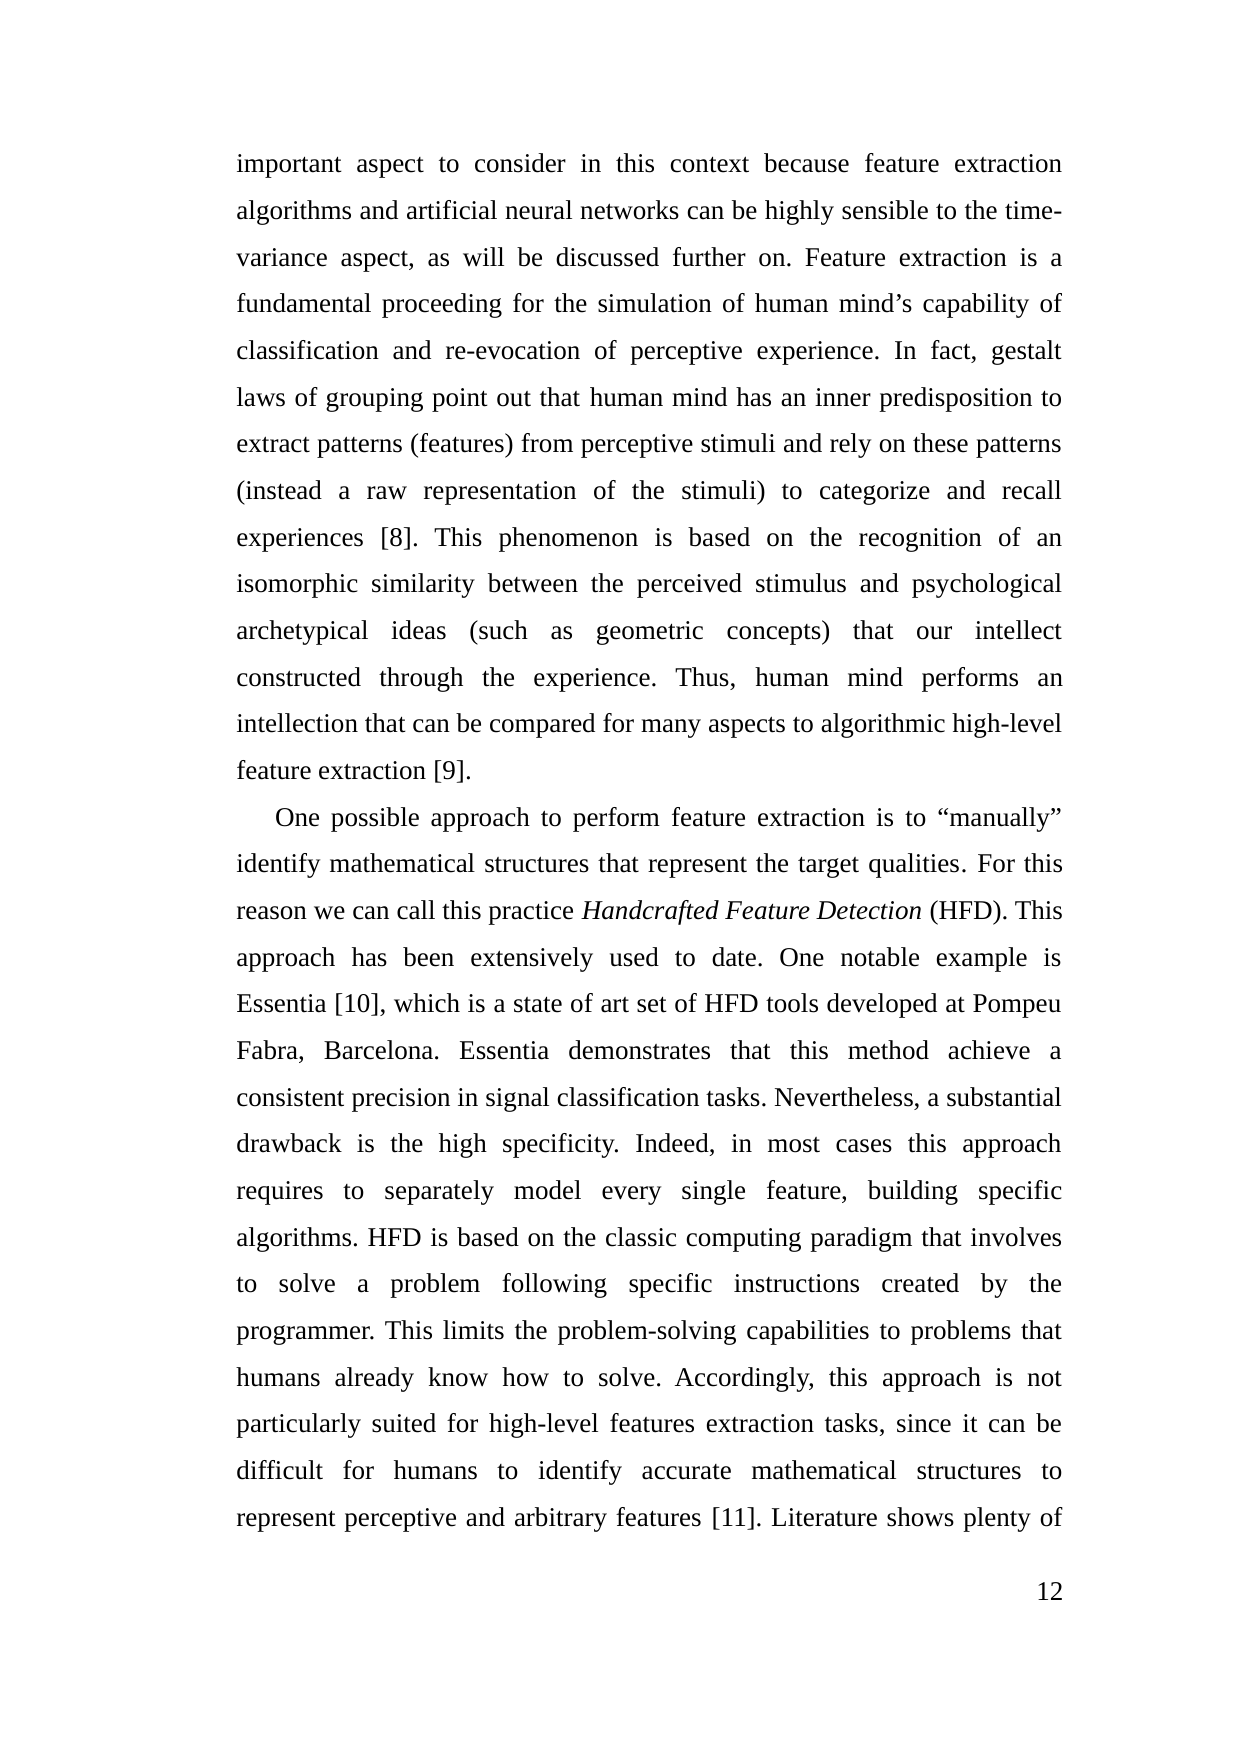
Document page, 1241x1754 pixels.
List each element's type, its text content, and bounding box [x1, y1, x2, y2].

text important aspect to consider in this context because feature extraction algorithms and artificial neural networks can be highly sensible to the time-variance aspect, as will be discussed further on. Feature extraction is a fundamental proceeding for the simulation of human mind’s capability of classification and re-evocation of perceptive experience. In fact, gestalt laws of grouping point out that human mind has an inner predisposition to extract patterns (features) from perceptive stimuli and rely on these patterns (instead a raw representation of the stimuli) to categorize and recall experiences [8]. This phenomenon is based on the recognition of an isomorphic similarity between the perceived stimulus and psychological archetypical ideas (such as geometric concepts) that our intellect constructed through the experience. Thus, human mind performs an intellection that can be compared for many aspects to algorithmic high-level feature extraction [9]. [236, 148, 1063, 785]
text One possible approach to perform feature extraction is to “manually” identify mathematical structures that represent the target qualities. For this reason we can call this practice Handcrafted Feature Detection (HFD). This approach has been extensively used to date. One notable example is Essentia [10], which is a state of art set of HFD tools developed at Pompeu Fabra, Barcelona. Essentia demonstrates that this method achieve a consistent precision in signal classification tasks. Nevertheless, a substantial drawback is the high specificity. Indeed, in most cases this approach requires to separately model every single feature, building specific algorithms. HFD is based on the classic computing paradigm that involves to solve a problem following specific instructions created by the programmer. This limits the problem-solving capabilities to problems that humans already know how to solve. Accordingly, this approach is not particularly suited for high-level features extraction tasks, since it can be difficult for humans to identify accurate mathematical structures to represent perceptive and arbitrary features [11]. Literature shows plenty of [236, 801, 1063, 1532]
